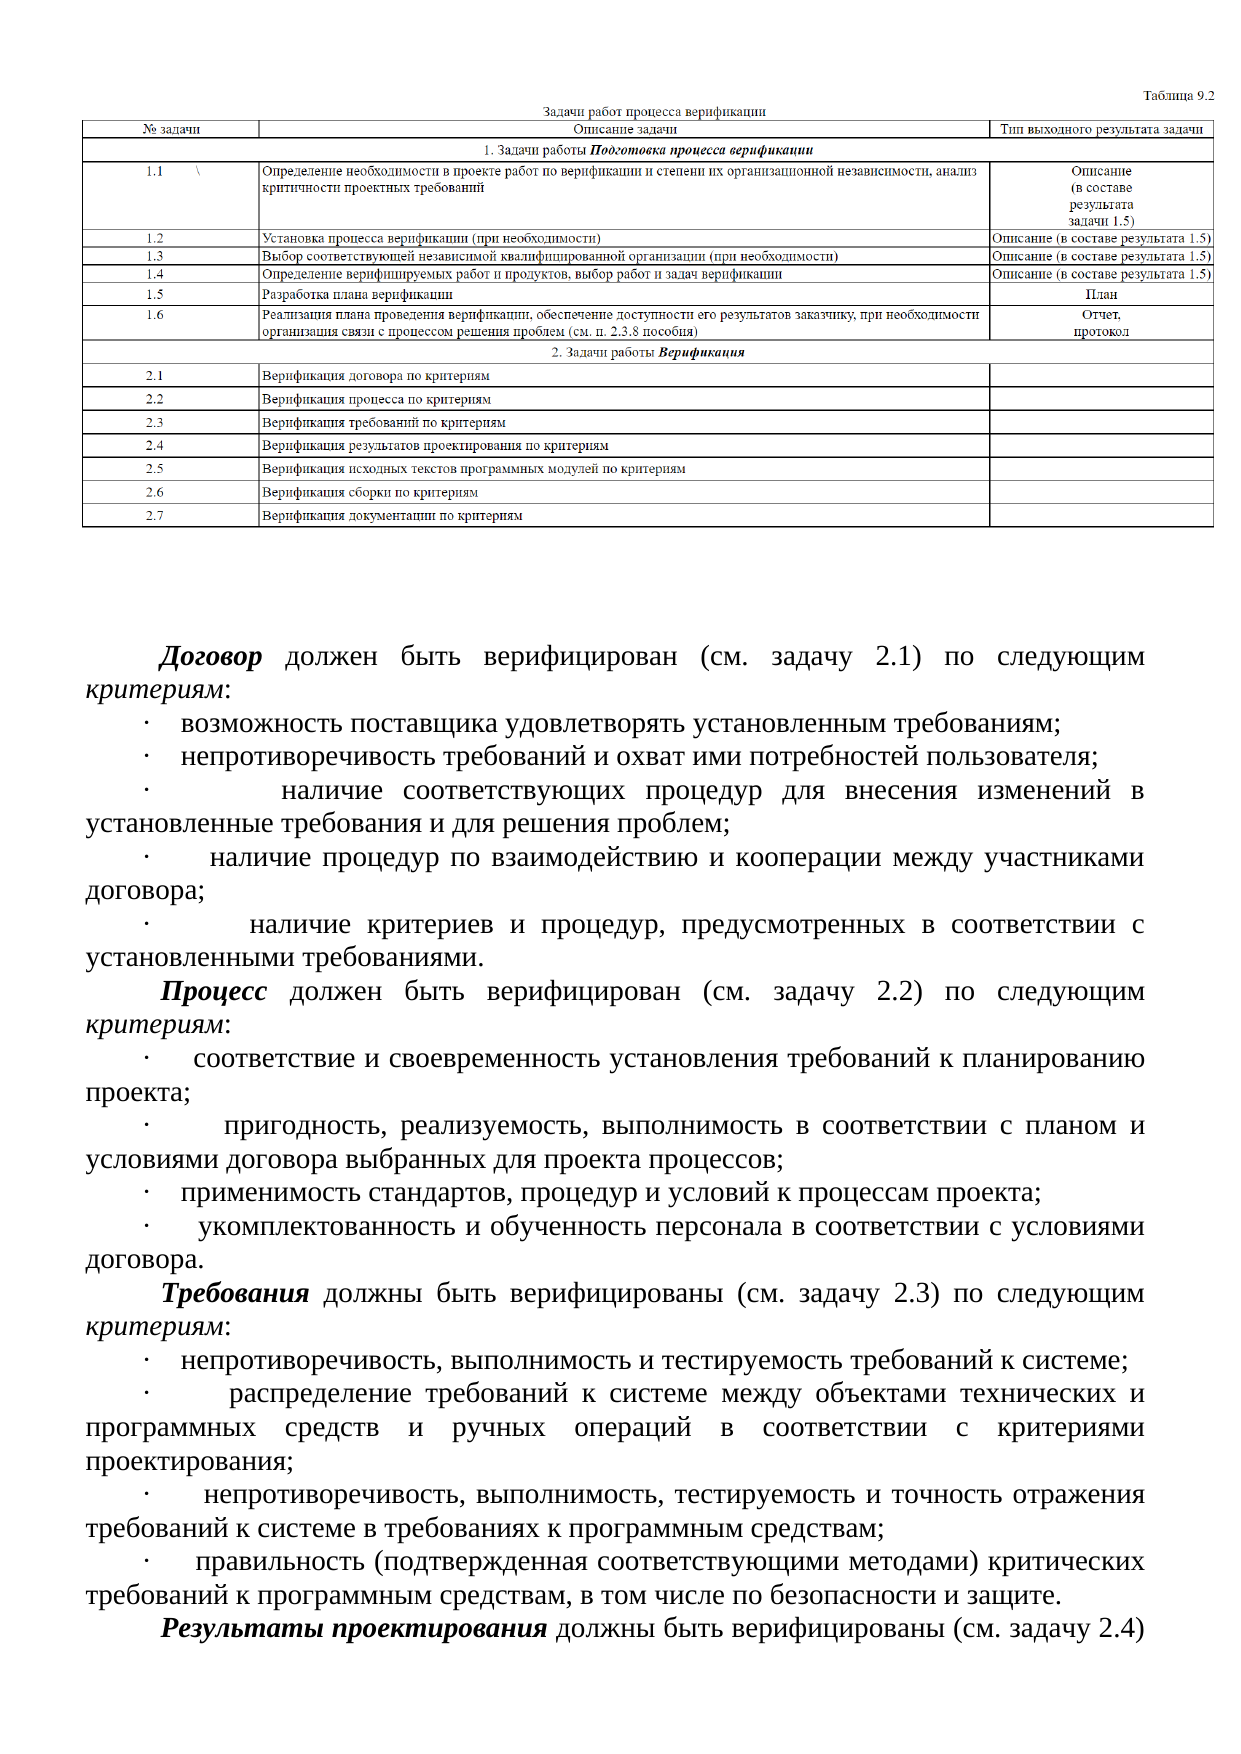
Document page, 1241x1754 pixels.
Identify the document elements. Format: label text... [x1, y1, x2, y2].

picture [75, 75, 1223, 537]
table_cell [1156, 602, 1167, 1654]
table_cell Договор должен быть верифицирован (см. задачу 2.1) по следующим критериям: · возможность поставщика удовлетворять установленным требованиям; · непротиворечивость требований и охват ими потребностей пользователя; · наличие соответствующих процедур для внесения изменений в установленные требования и для решения проблем; · наличие процедур по взаимодействию и кооперации между участниками договора; · наличие критериев и процедур, предусмотренных в соответствии с установленными требованиями. Процесс должен быть верифицирован (см. задачу 2.2) по следующим критериям: · соответствие и своевременность установления требований к планированию проекта; · пригодность, реализуемость, выполнимость в соответствии с планом и условиями договора выбранных для проекта процессов; · применимость стандартов, процедур и условий к процессам проекта; · укомплектованность и обученность персонала в соответствии с условиями договора. Требования должны быть верифицированы (см. задачу 2.3) по следующим критериям: · непротиворечивость, выполнимость и тестируемость требований к системе; · распределение требований к системе между объектами технических и программных средств и ручных операций в соответствии с критериями проектирования; · непротиворечивость, выполнимость, тестируемость и точность отражения требований к системе в требованиях к программным средствам; · правильность (подтвержденная соответствующими методами) критических требований к программным средствам, в том числе по безопасности и защите. Результаты проектирования должны быть верифицированы (см. задачу 2.4) [75, 602, 1156, 1654]
table_header [1156, 537, 1167, 602]
table_header [75, 537, 1156, 602]
